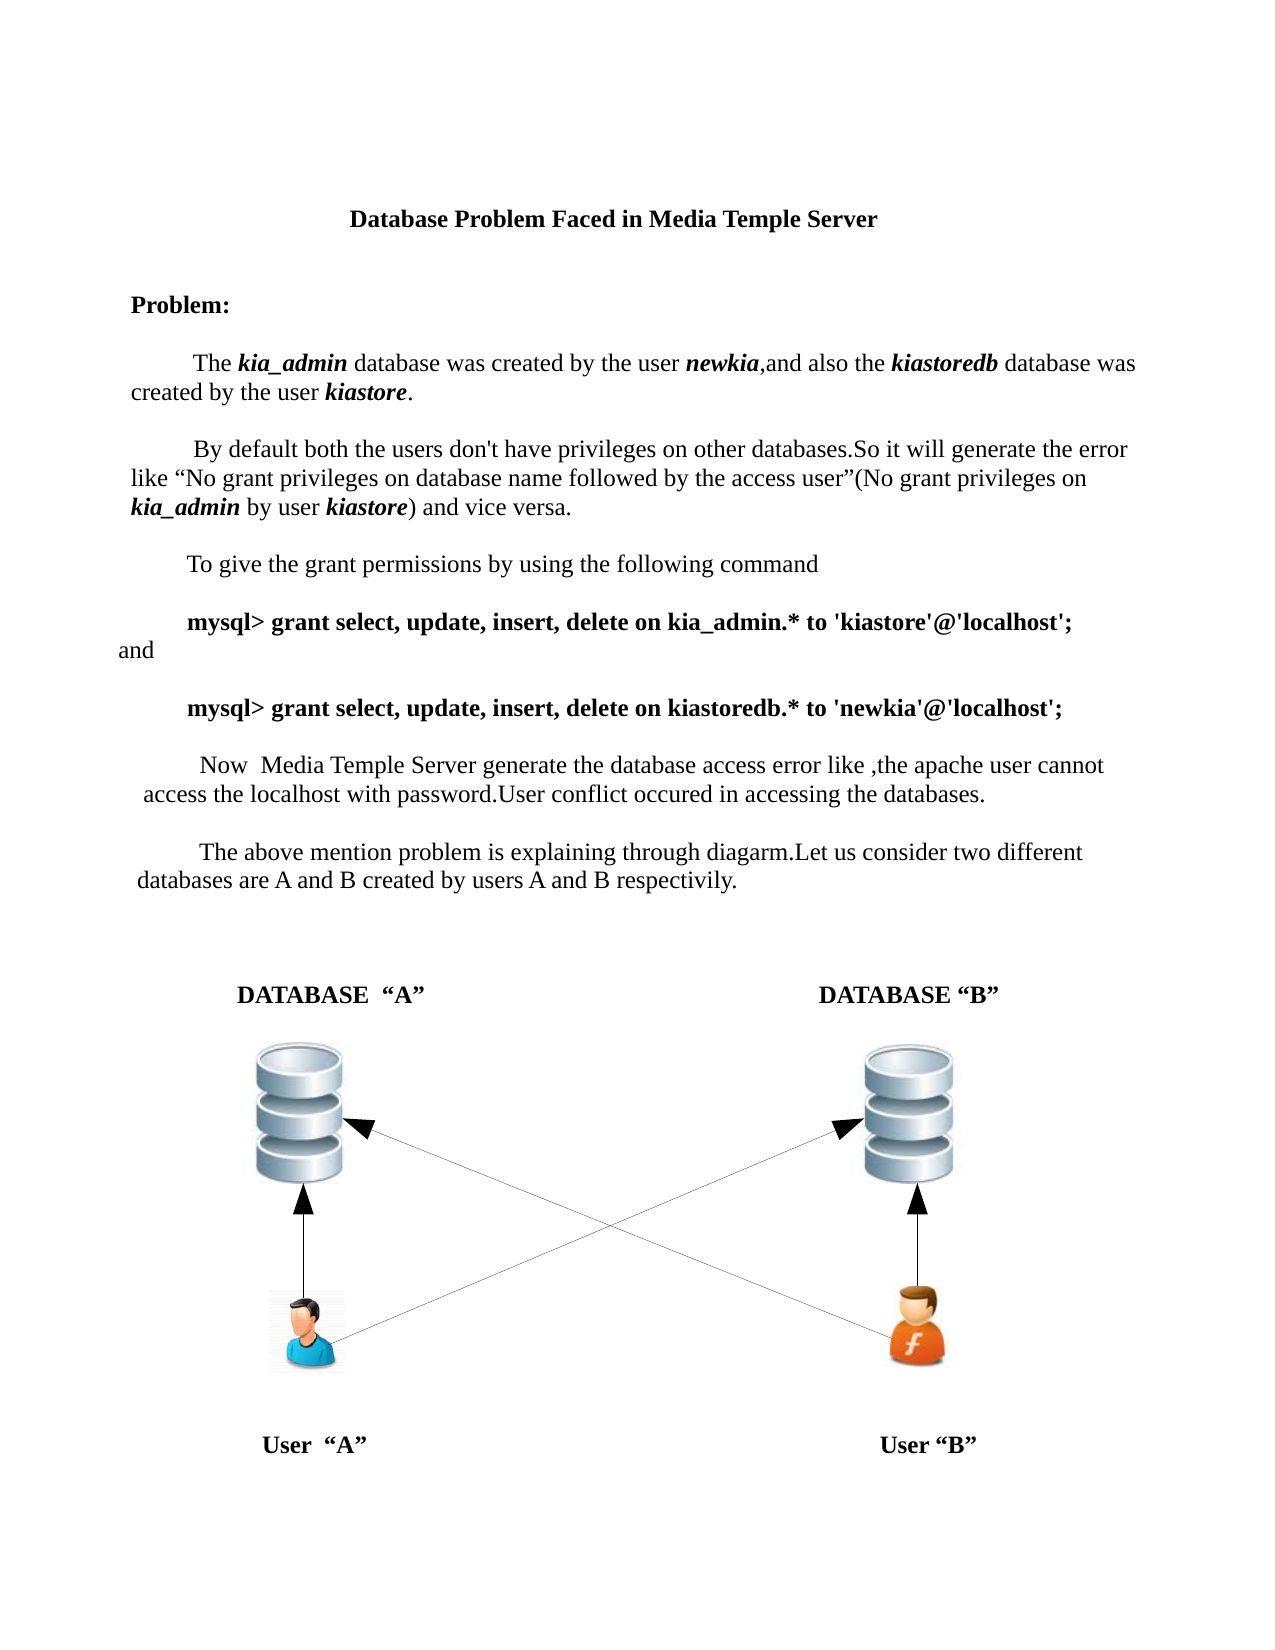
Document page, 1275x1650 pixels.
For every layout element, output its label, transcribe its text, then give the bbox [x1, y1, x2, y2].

text databases are A and B created by users A and B respectivily. [118, 866, 1157, 894]
text mysql> grant select, update, insert, delete on kia_admin.* to 'kiastore'@'localhost'; [118, 607, 1157, 636]
text DATABASE “A” DATABASE “B” [118, 981, 1157, 1009]
text To give the grant permissions by using the following command [118, 549, 1157, 578]
text Now Media Temple Server generate the database access error like ,the apache user cannot [118, 751, 1157, 779]
text kia_admin by user kiastore) and vice versa. [118, 492, 1157, 521]
picture [268, 1290, 346, 1373]
text mysql> grant select, update, insert, delete on kiastoredb.* to 'newkia'@'localhost'; [118, 693, 1157, 722]
text like “No grant privileges on database name followed by the access user”(No grant privileges on [118, 463, 1157, 492]
text access the localhost with password.User conflict occured in accessing the databases. [118, 779, 1157, 808]
text Problem: [118, 291, 1157, 319]
picture [242, 1042, 357, 1184]
picture [850, 1044, 968, 1184]
text Database Problem Faced in Media Temple Server [118, 204, 1157, 233]
text The above mention problem is explaining through diagarm.Let us consider two different [118, 837, 1157, 866]
picture [877, 1286, 957, 1368]
text and [118, 636, 1157, 664]
text The kia_admin database was created by the user newkia,and also the kiastoredb database was [118, 348, 1157, 377]
text By default both the users don't have privileges on other databases.So it will generate the error [118, 434, 1157, 463]
text created by the user kiastore. [118, 377, 1157, 406]
text User “A” User “B” [118, 1430, 1157, 1458]
